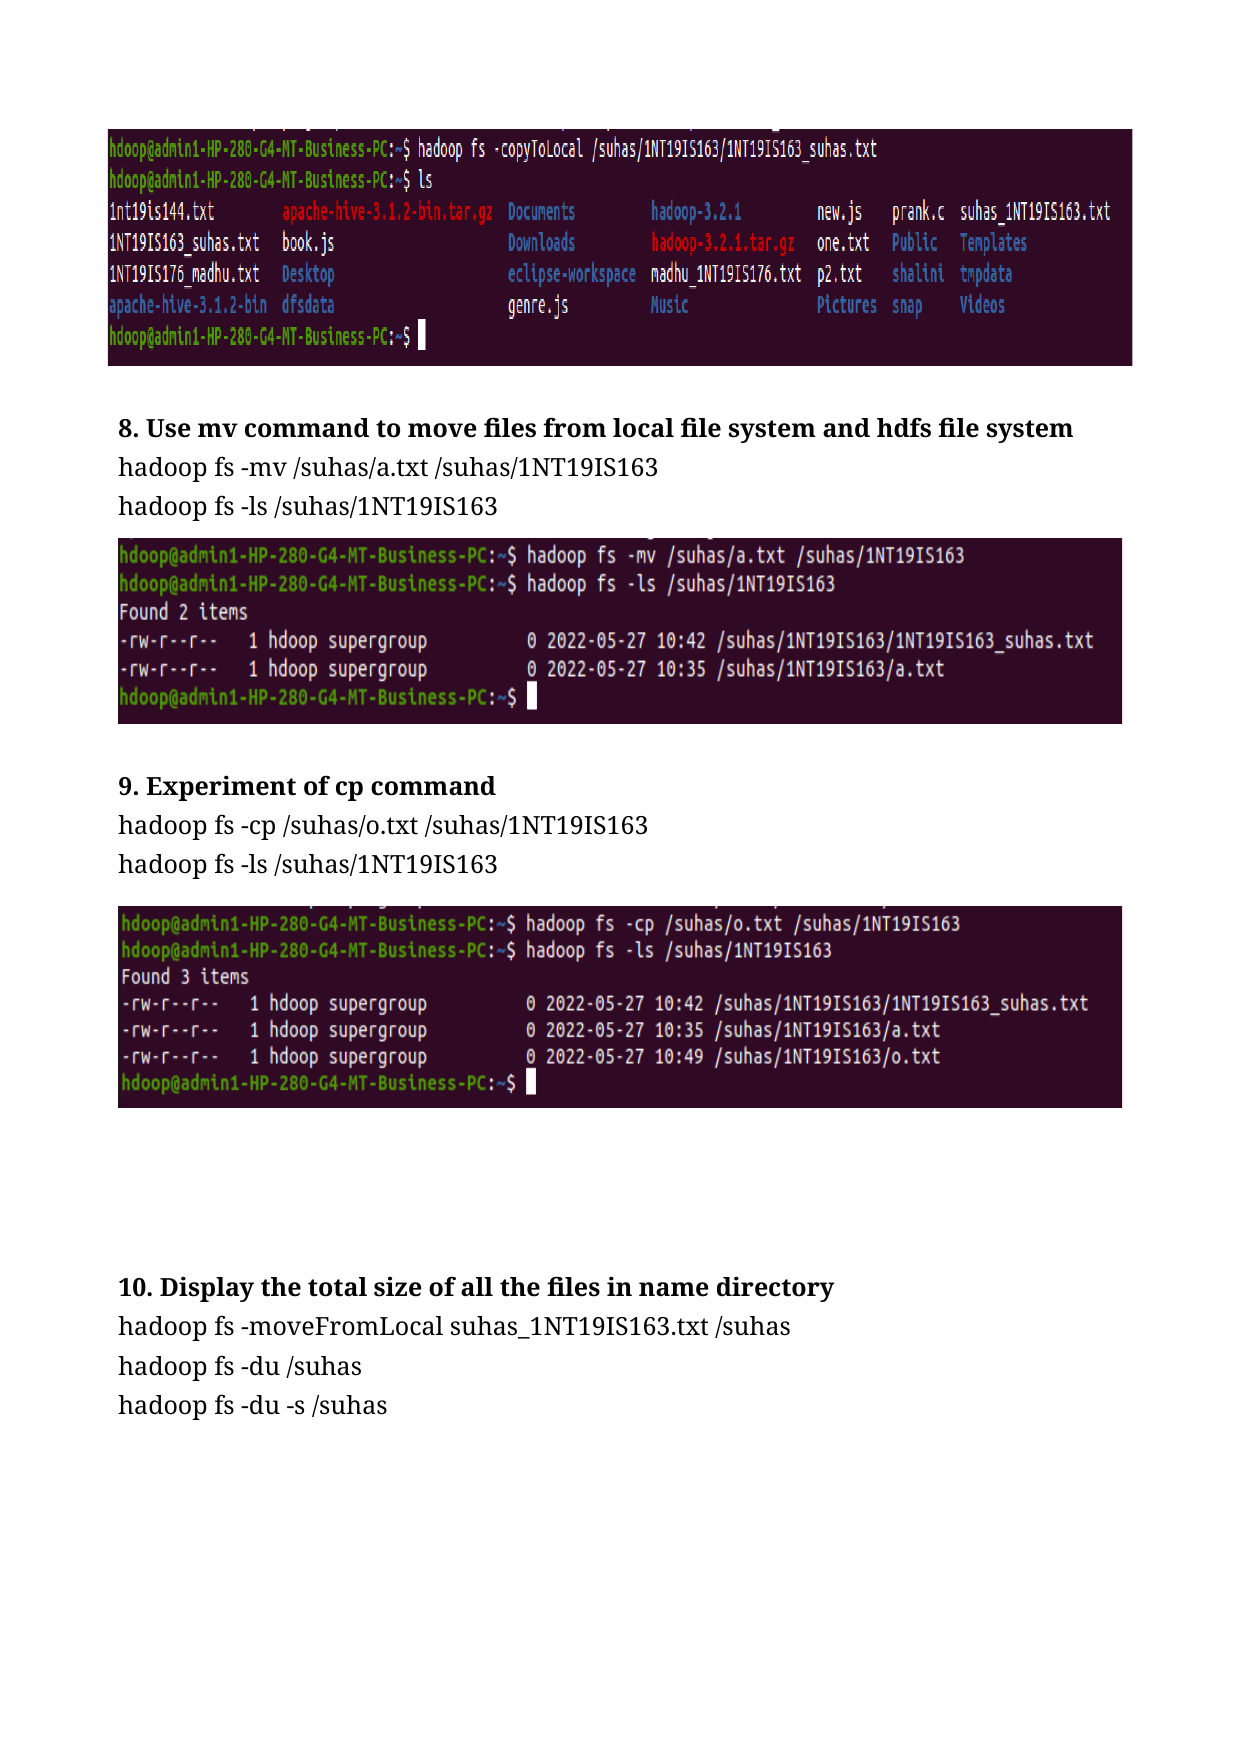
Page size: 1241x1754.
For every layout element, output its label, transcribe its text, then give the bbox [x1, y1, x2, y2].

picture [118, 906, 1123, 1108]
text hadoop fs -ls /suhas/1NT19IS163 [118, 489, 1122, 523]
text hadoop fs -moveFromLocal suhas_1NT19IS163.txt /suhas [118, 1309, 1122, 1343]
text hadoop fs -cp /suhas/o.txt /suhas/1NT19IS163 [118, 807, 1122, 842]
text 10. Display the total size of all the files in name directory [118, 1270, 1122, 1304]
text hadoop fs -mv /suhas/a.txt /suhas/1NT19IS163 [118, 449, 1122, 483]
text hadoop fs -du /suhas [118, 1348, 1122, 1382]
picture [107, 129, 1133, 366]
text 9. Experiment of cp command [118, 768, 1122, 802]
text hadoop fs -ls /suhas/1NT19IS163 [118, 847, 1122, 881]
text 8. Use mv command to move files from local file system and hdfs file system [118, 410, 1122, 444]
text hadoop fs -du -s /suhas [118, 1387, 1122, 1421]
picture [118, 538, 1123, 724]
